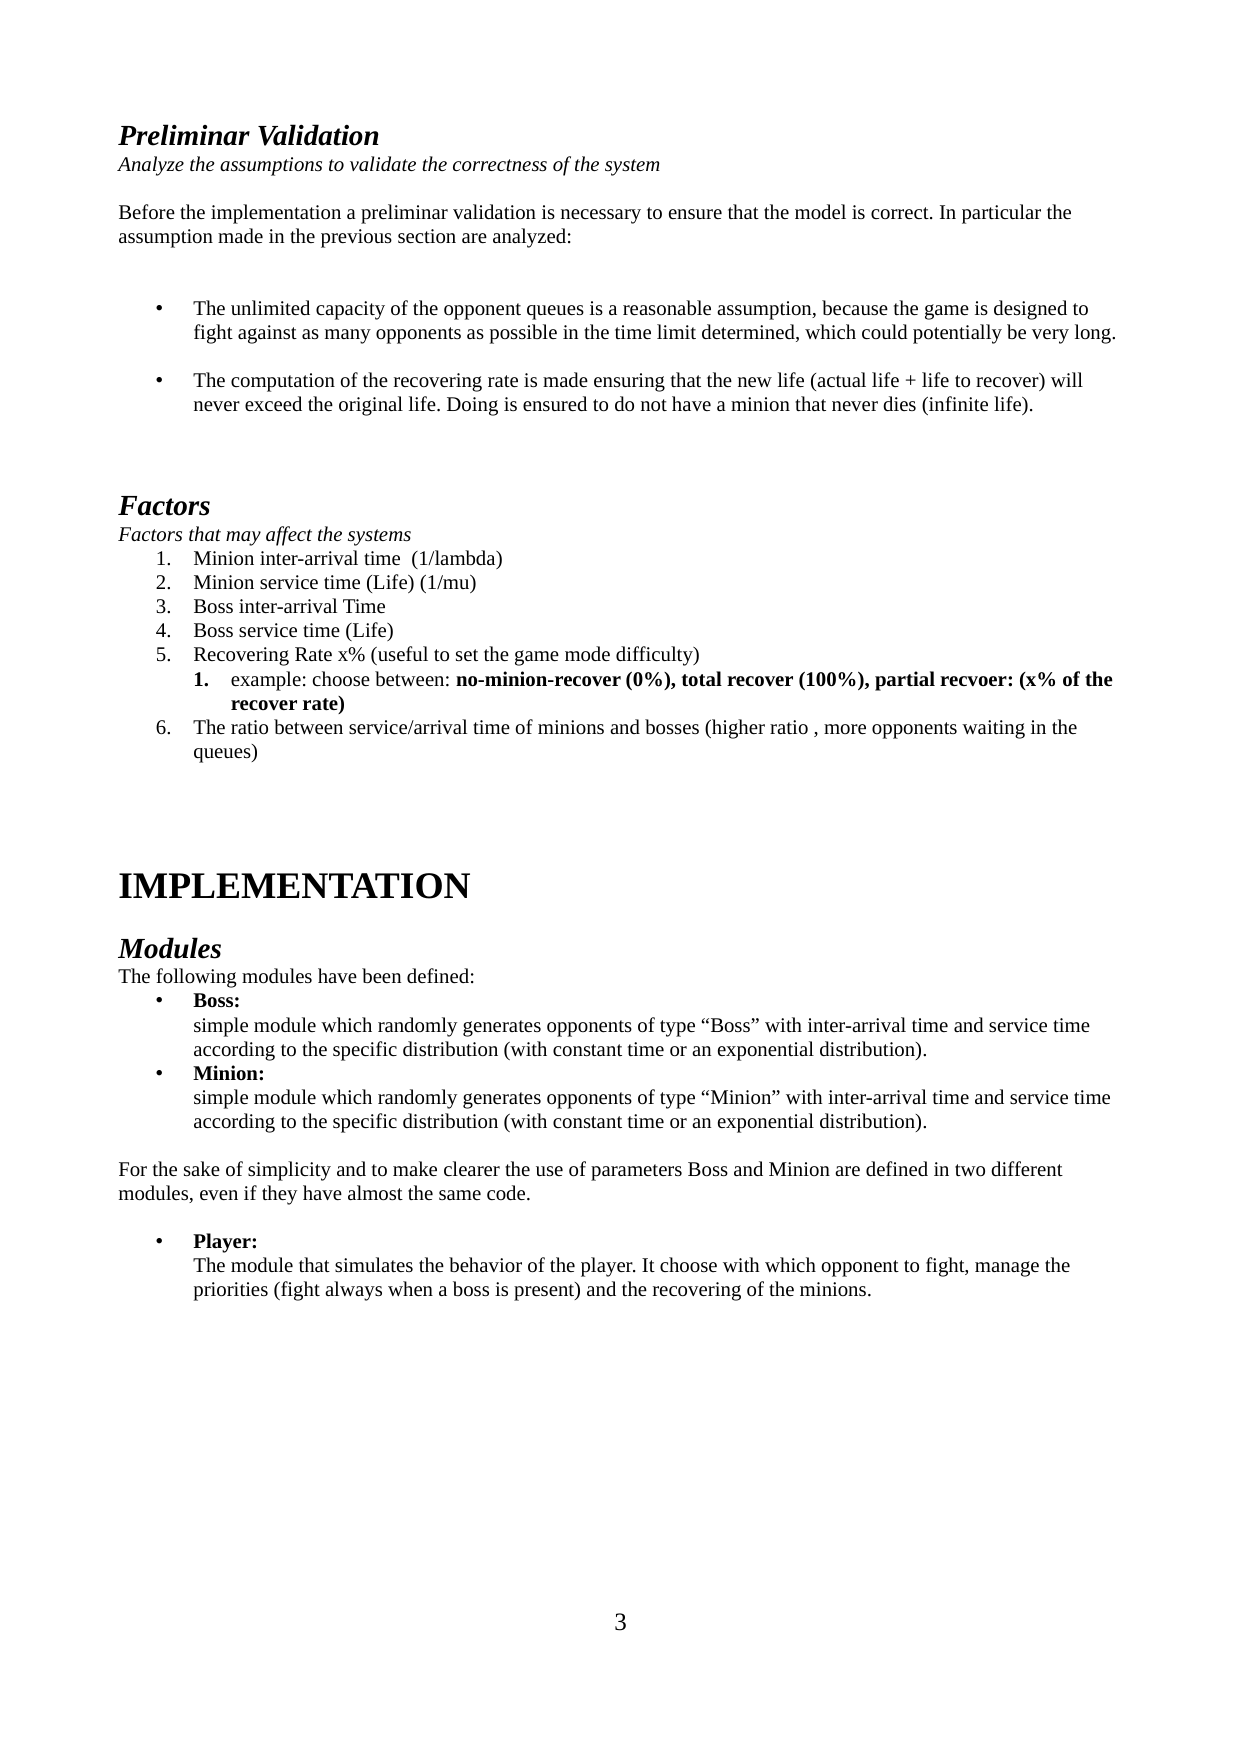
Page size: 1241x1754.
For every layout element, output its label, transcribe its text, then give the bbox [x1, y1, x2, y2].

list Minion: [156, 1061, 1122, 1085]
list Minion inter-arrival time (1/lambda) [156, 546, 1122, 570]
text For the sake of simplicity and to make clearer the use of parameters Boss and Minion are defined in two different modules, even if they have almost the same code. [118, 1157, 1122, 1205]
list The unlimited capacity of the opponent queues is a reasonable assumption, because the game is designed to fight against as many opponents as possible in the time limit determined, which could potentially be very long. [156, 296, 1122, 344]
list The computation of the recovering rate is made ensuring that the new life (actual life + life to recover) will never exceed the original life. Doing is ensured to do not have a minion that never dies (infinite life). [156, 368, 1122, 416]
text Factors that may affect the systems [118, 522, 1122, 546]
text Factors [118, 488, 1122, 522]
list Player: [156, 1229, 1122, 1253]
list Recovering Rate x% (useful to set the game mode difficulty) [156, 642, 1122, 666]
list Boss service time (Life) [156, 618, 1122, 642]
list Minion service time (Life) (1/mu) [156, 570, 1122, 594]
text The following modules have been defined: [118, 964, 1122, 988]
list example: choose between: no-minion-recover (0%), total recover (100%), partial recvoer: (x% of the recover rate) [193, 666, 1122, 714]
text Analyze the assumptions to validate the correctness of the system [118, 152, 1122, 176]
list simple module which randomly generates opponents of type “Boss” with inter-arrival time and service time according to the specific distribution (with constant time or an exponential distribution). [156, 1012, 1122, 1061]
text IMPLEMENTATION [118, 864, 1122, 907]
list Boss: [156, 988, 1122, 1012]
list The ratio between service/arrival time of minions and bosses (higher ratio , more opponents waiting in the queues) [156, 714, 1122, 763]
text Modules [118, 931, 1122, 964]
list The module that simulates the behavior of the player. It choose with which opponent to fight, manage the priorities (fight always when a boss is present) and the recovering of the minions. [156, 1253, 1122, 1301]
text Preliminar Validation [118, 118, 1122, 152]
text Before the implementation a preliminar validation is necessary to ensure that the model is correct. In particular the assumption made in the previous section are analyzed: [118, 200, 1122, 248]
list simple module which randomly generates opponents of type “Minion” with inter-arrival time and service time according to the specific distribution (with constant time or an exponential distribution). [156, 1085, 1122, 1133]
list Boss inter-arrival Time [156, 594, 1122, 618]
